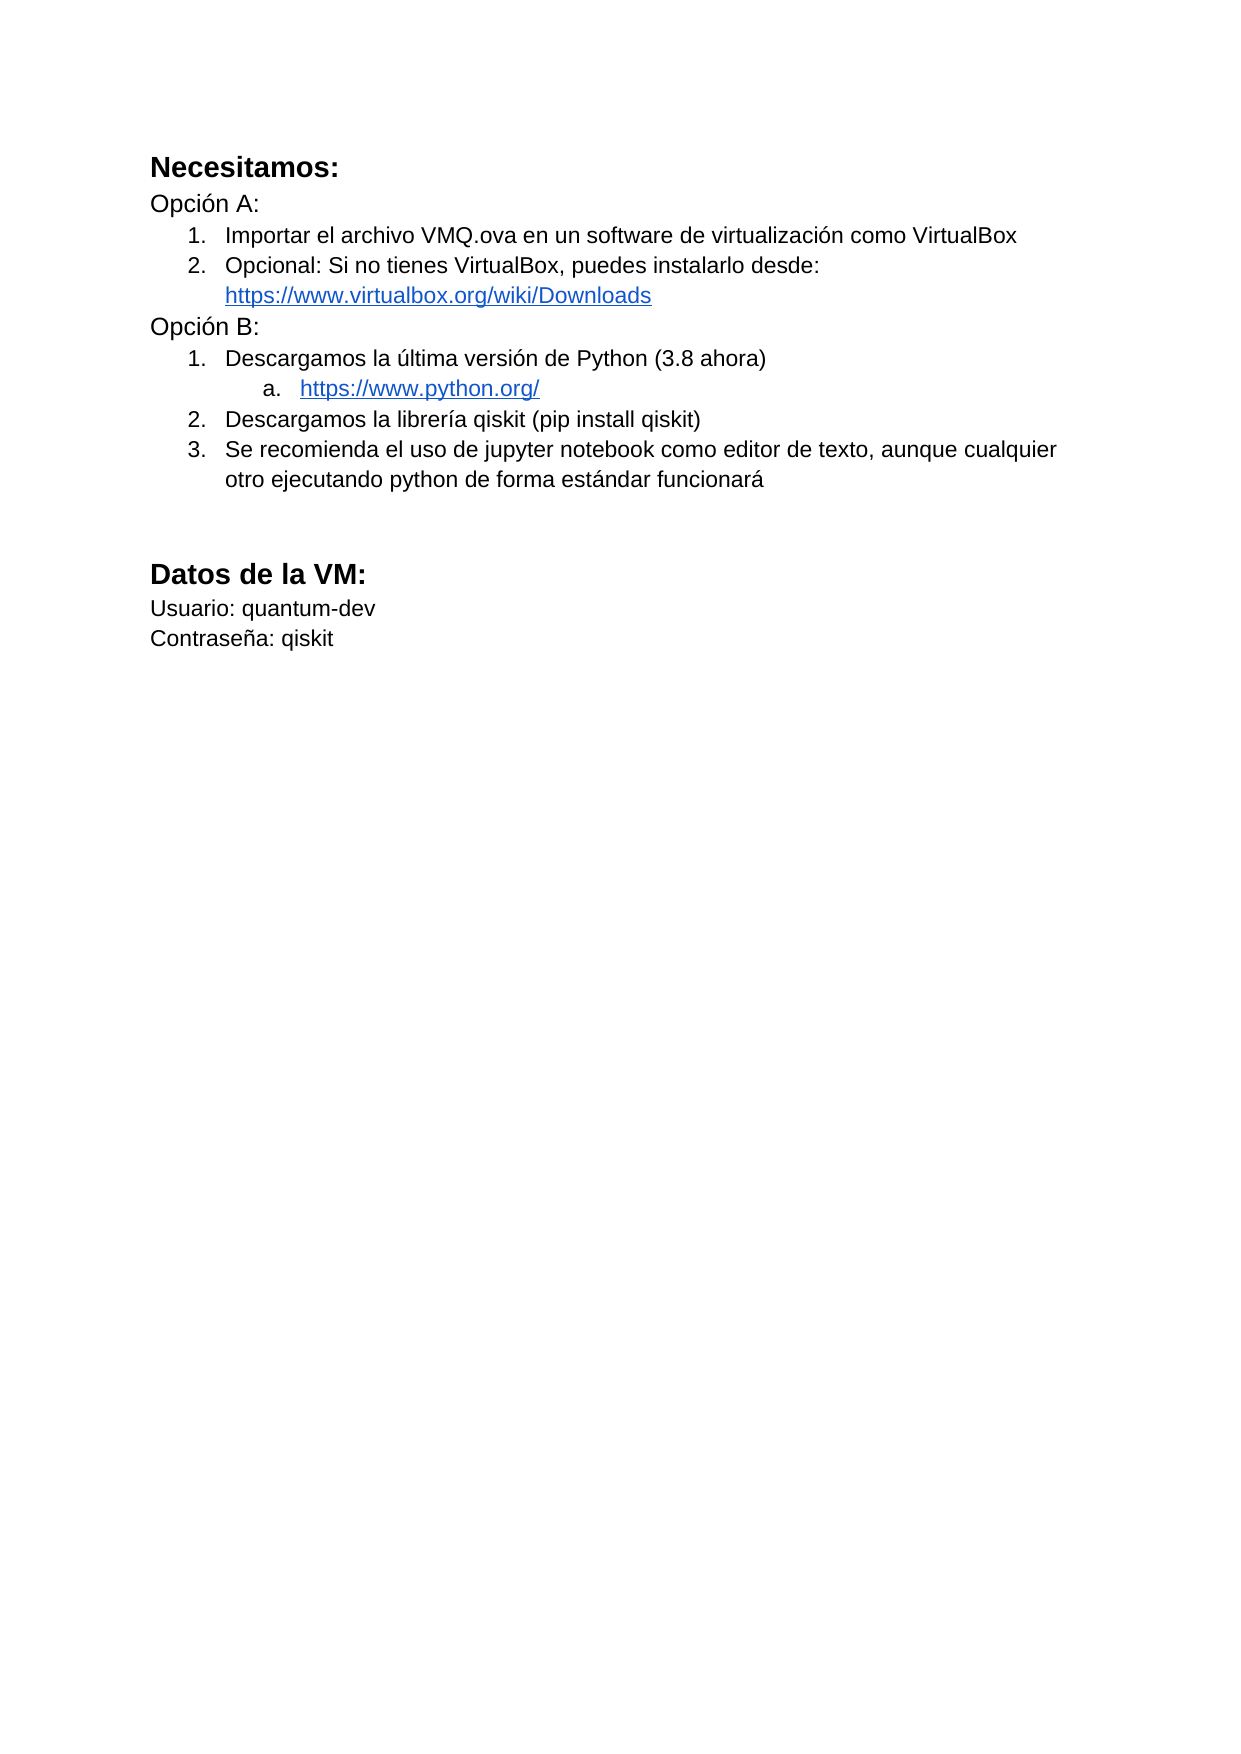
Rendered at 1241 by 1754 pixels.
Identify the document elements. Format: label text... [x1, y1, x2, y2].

text Datos de la VM: [150, 557, 1090, 590]
list Descargamos la librería qiskit (pip install qiskit) [187, 406, 1090, 432]
text Usuario: quantum-dev [150, 595, 1090, 622]
list Descargamos la última versión de Python (3.8 ahora) [187, 345, 1090, 372]
list Se recomienda el uso de jupyter notebook como editor de texto, aunque cualquier otro ejecutando python de forma estándar funcionará [187, 436, 1090, 492]
text Necesitamos: [150, 150, 1090, 183]
list Opcional: Si no tienes VirtualBox, puedes instalarlo desde: https://www.virtualbox.org/wiki/Downloads [187, 252, 1090, 308]
text Opción A: [150, 188, 1090, 217]
text Contraseña: qiskit [150, 625, 1090, 652]
text Opción B: [150, 312, 1090, 341]
list https://www.python.org/ [262, 375, 1090, 402]
list Importar el archivo VMQ.ova en un software de virtualización como VirtualBox [187, 222, 1090, 248]
